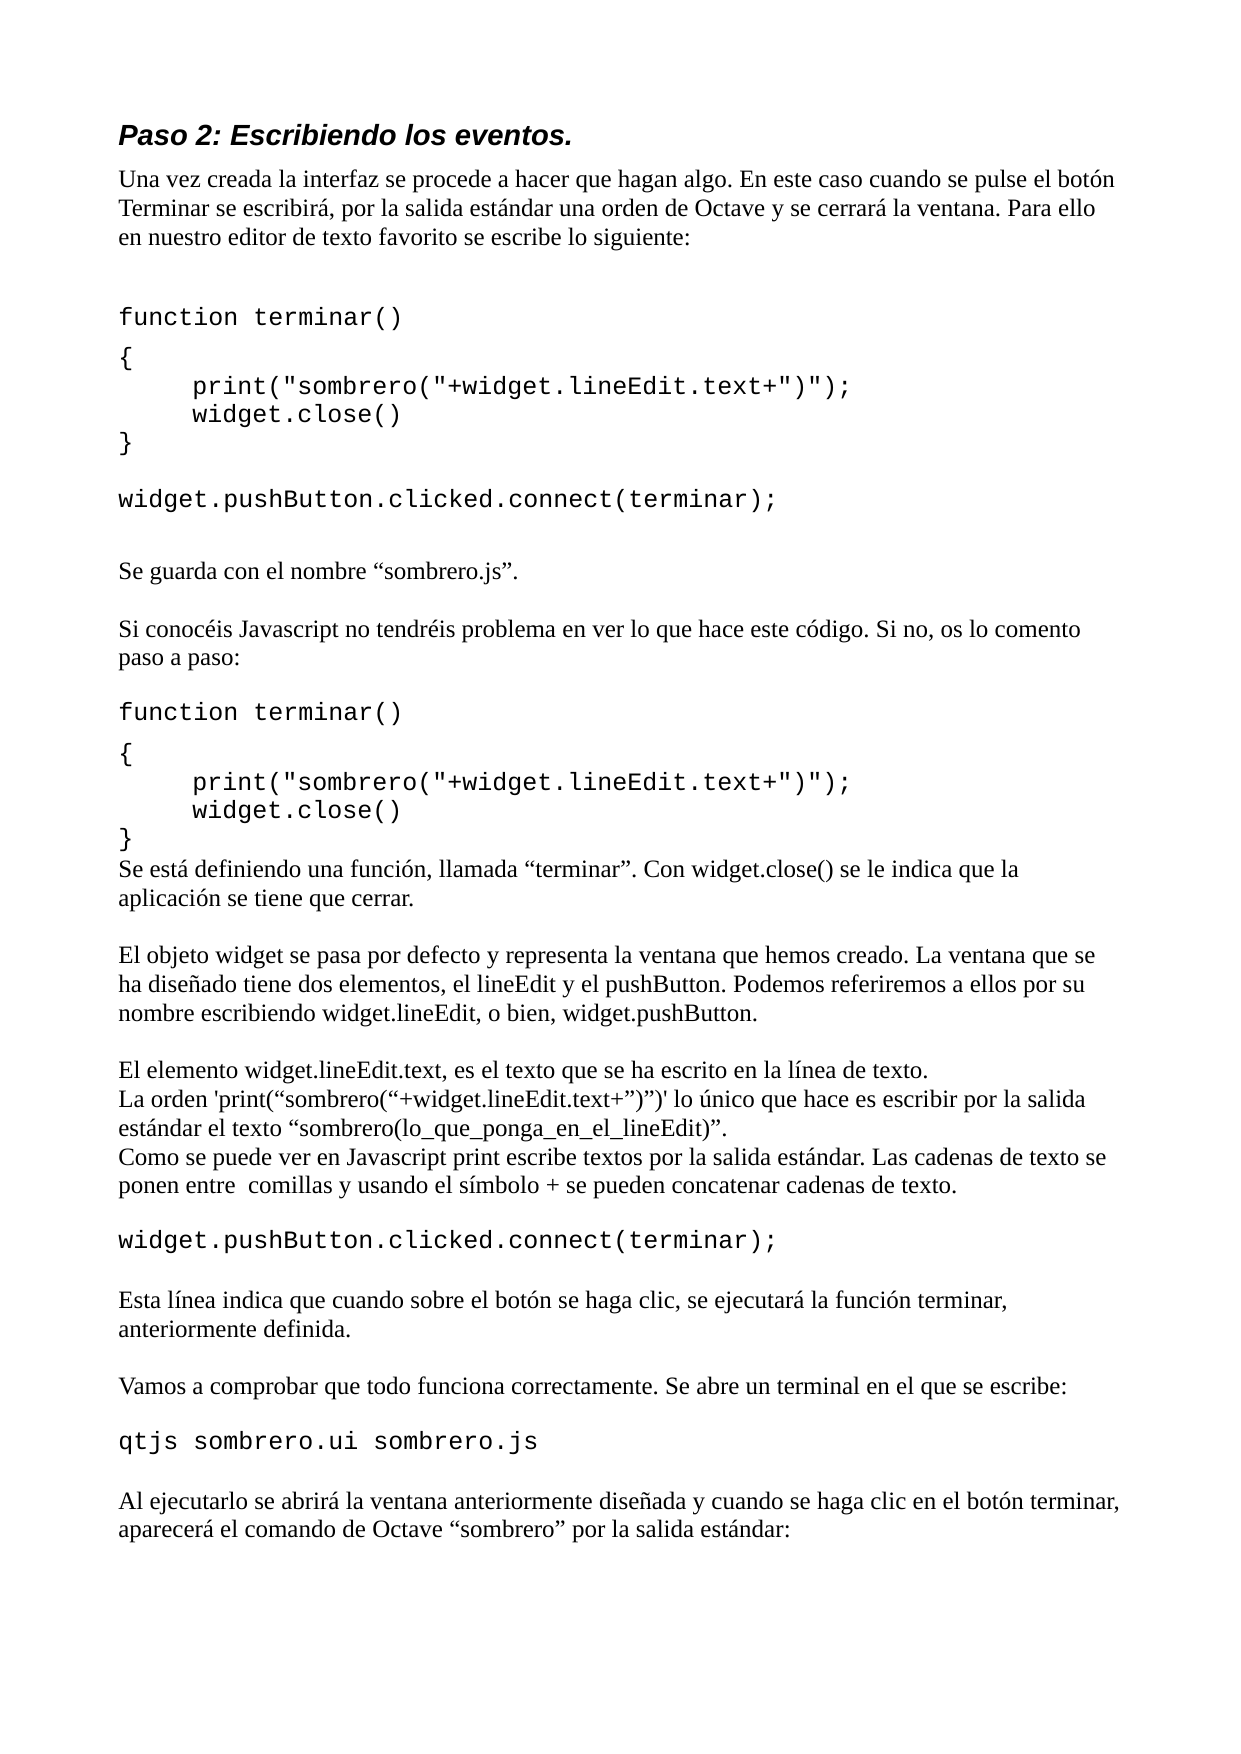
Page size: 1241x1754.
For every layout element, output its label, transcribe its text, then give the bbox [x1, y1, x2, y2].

text } [118, 430, 1122, 458]
text Si conocéis Javascript no tendréis problema en ver lo que hace este código. Si no, os lo comento paso a paso: [118, 614, 1122, 671]
text { [118, 345, 1122, 373]
text widget.pushButton.clicked.connect(terminar); [118, 487, 1122, 515]
text } [118, 826, 1122, 854]
text qtjs sombrero.ui sombrero.js [118, 1429, 1122, 1457]
text widget.close() [118, 797, 1122, 826]
text El objeto widget se pasa por defecto y representa la ventana que hemos creado. La ventana que se ha diseñado tiene dos elementos, el lineEdit y el pushButton. Podemos referiremos a ellos por su nombre escribiendo widget.lineEdit, o bien, widget.pushButton. [118, 940, 1122, 1027]
text function terminar() [118, 700, 1122, 728]
text Esta línea indica que cuando sobre el botón se haga clic, se ejecutará la función terminar, anteriormente definida. [118, 1285, 1122, 1342]
text widget.pushButton.clicked.connect(terminar); [118, 1228, 1122, 1256]
text Como se puede ver en Javascript print escribe textos por la salida estándar. Las cadenas de texto se ponen entre comillas y usando el símbolo + se pueden concatenar cadenas de texto. [118, 1142, 1122, 1199]
text Se guarda con el nombre “sombrero.js”. [118, 556, 1122, 585]
text Al ejecutarlo se abrirá la ventana anteriormente diseñada y cuando se haga clic en el botón terminar, aparecerá el comando de Octave “sombrero” por la salida estándar: [118, 1486, 1122, 1543]
text Se está definiendo una función, llamada “terminar”. Con widget.close() se le indica que la aplicación se tiene que cerrar. [118, 854, 1122, 912]
text Vamos a comprobar que todo funciona correctamente. Se abre un terminal en el que se escribe: [118, 1371, 1122, 1400]
subtitle Paso 2: Escribiendo los eventos. [118, 118, 1122, 152]
text function terminar() [118, 304, 1122, 332]
text La orden 'print(“sombrero(“+widget.lineEdit.text+”)”)' lo único que hace es escribir por la salida estándar el texto “sombrero(lo_que_ponga_en_el_lineEdit)”. [118, 1084, 1122, 1142]
text print("sombrero("+widget.lineEdit.text+")"); [118, 373, 1122, 402]
text { [118, 741, 1122, 769]
text widget.close() [118, 402, 1122, 430]
text El elemento widget.lineEdit.text, es el texto que se ha escrito en la línea de texto. [118, 1055, 1122, 1084]
text print("sombrero("+widget.lineEdit.text+")"); [118, 769, 1122, 797]
text Una vez creada la interfaz se procede a hacer que hagan algo. En este caso cuando se pulse el botón Terminar se escribirá, por la salida estándar una orden de Octave y se cerrará la ventana. Para ello en nuestro editor de texto favorito se escribe lo siguiente: [118, 164, 1122, 250]
